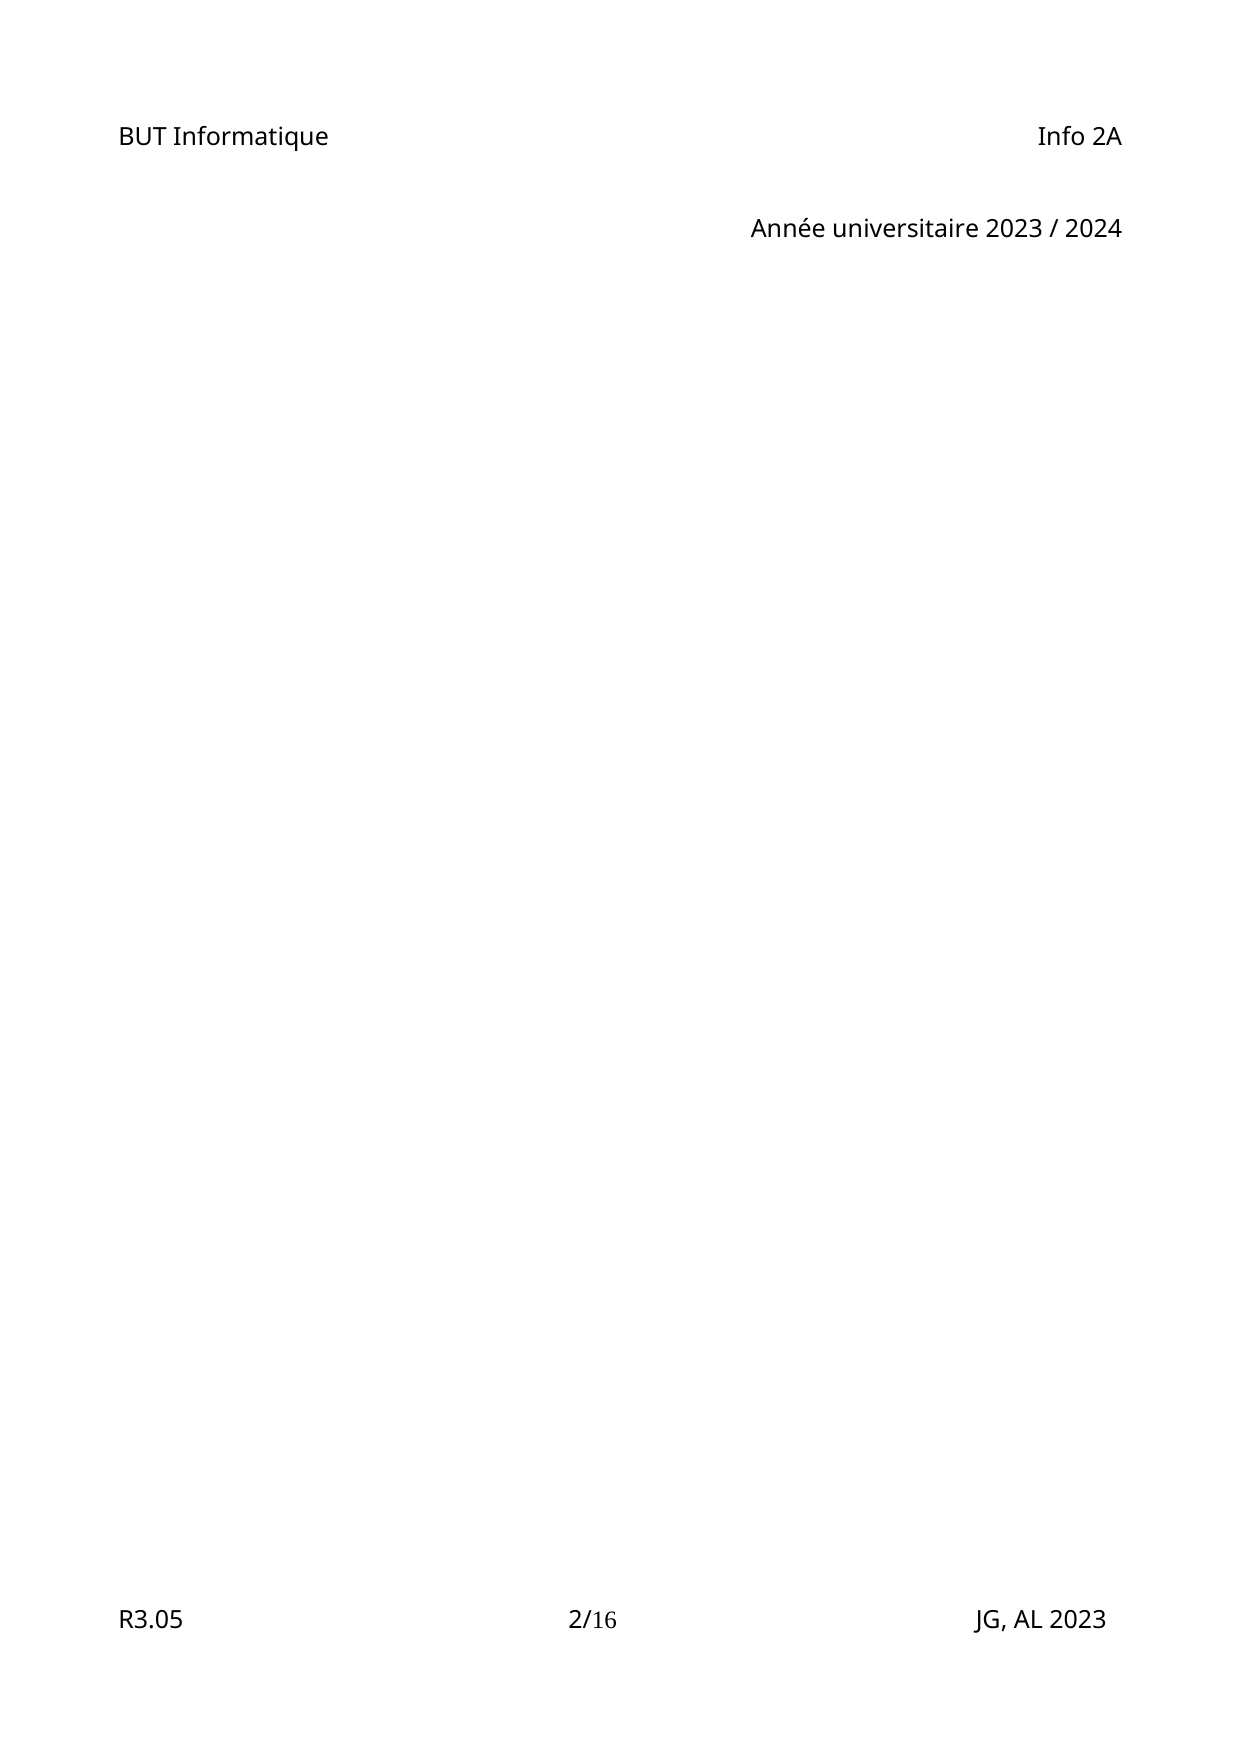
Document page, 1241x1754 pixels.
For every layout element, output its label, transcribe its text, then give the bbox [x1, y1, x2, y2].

text Année universitaire 2023 / 2024 [118, 210, 1122, 244]
